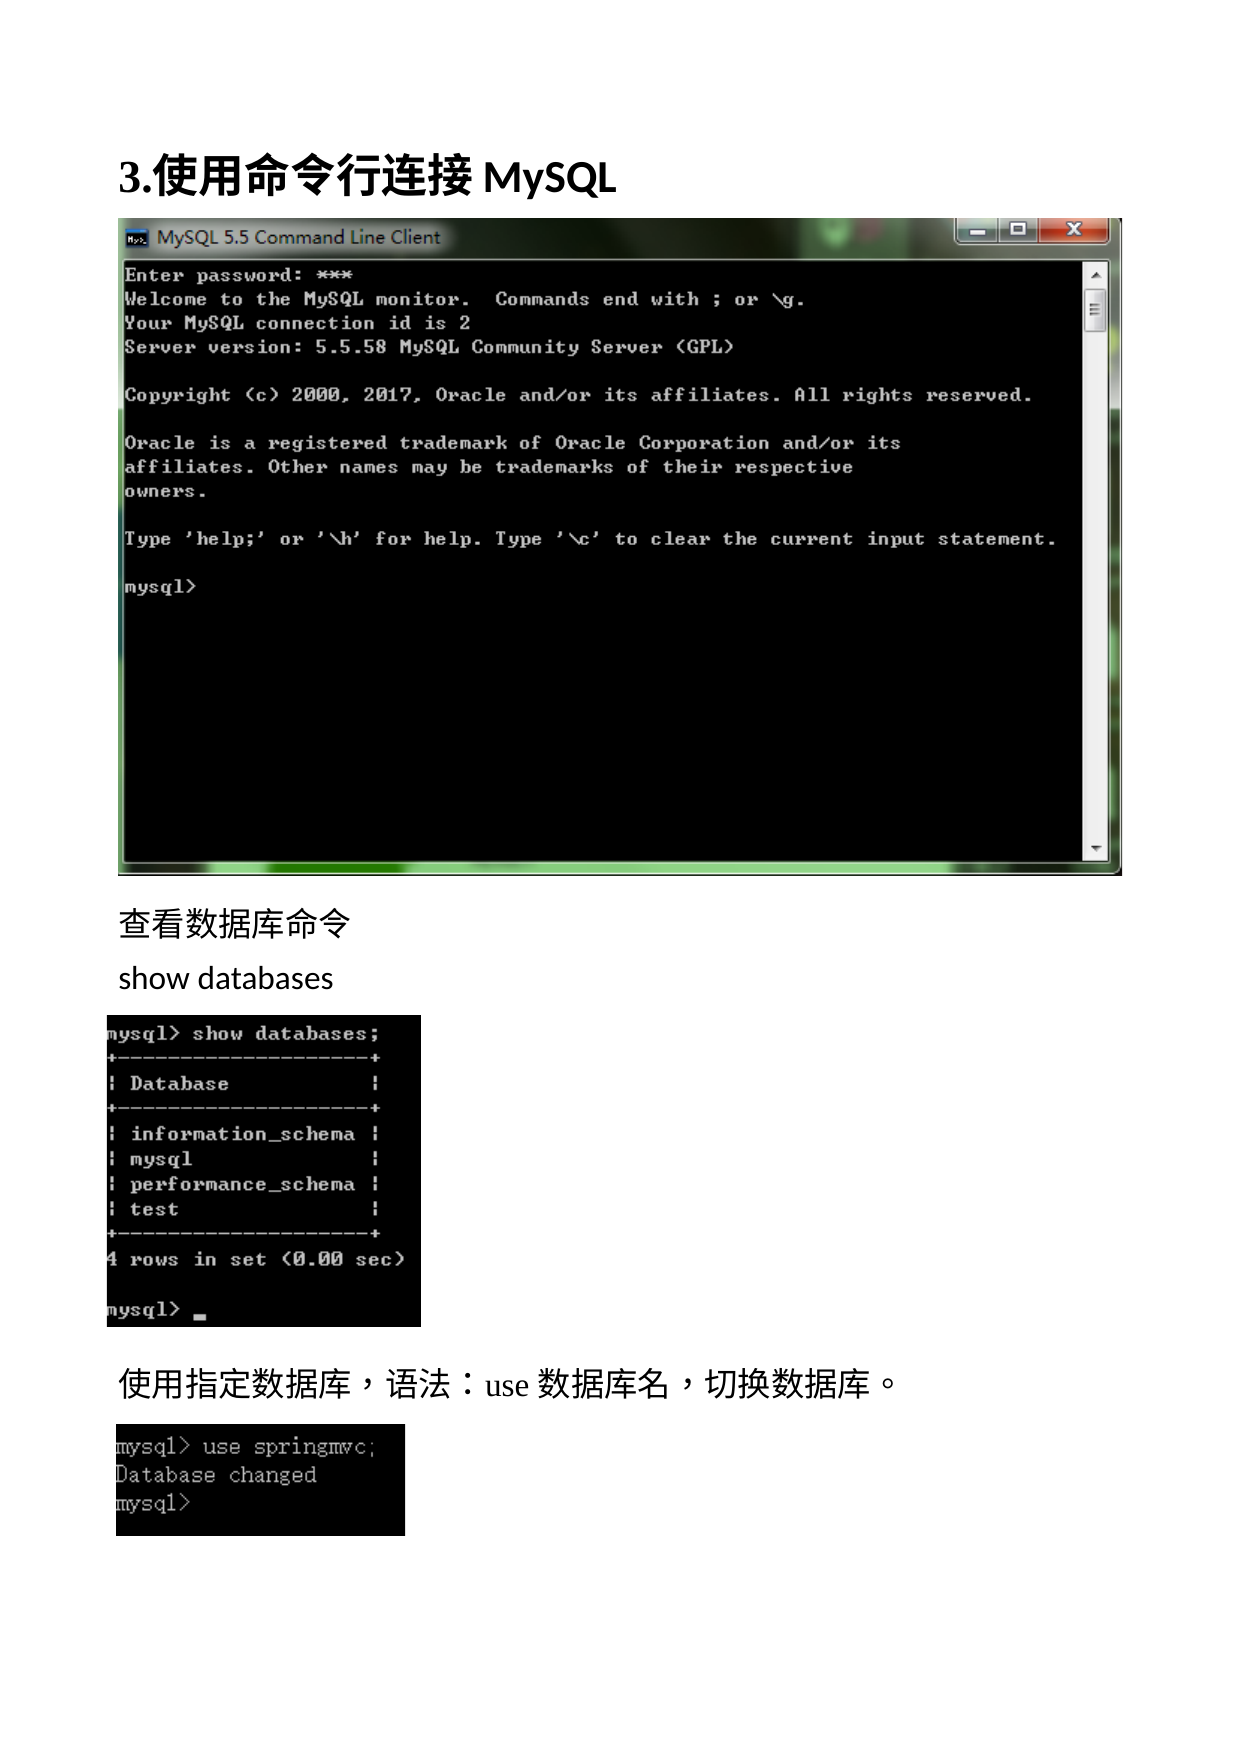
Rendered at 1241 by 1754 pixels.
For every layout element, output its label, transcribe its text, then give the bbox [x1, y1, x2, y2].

text 查看数据库命令 [118, 904, 1122, 945]
subtitle 3.使用命令行连接MySQL [118, 143, 1122, 206]
text 使用指定数据库，语法：use 数据库名，切换数据库。 [118, 1361, 1122, 1406]
text show databases [118, 957, 1122, 998]
picture [118, 218, 1123, 876]
picture [106, 1015, 421, 1327]
picture [116, 1424, 406, 1536]
